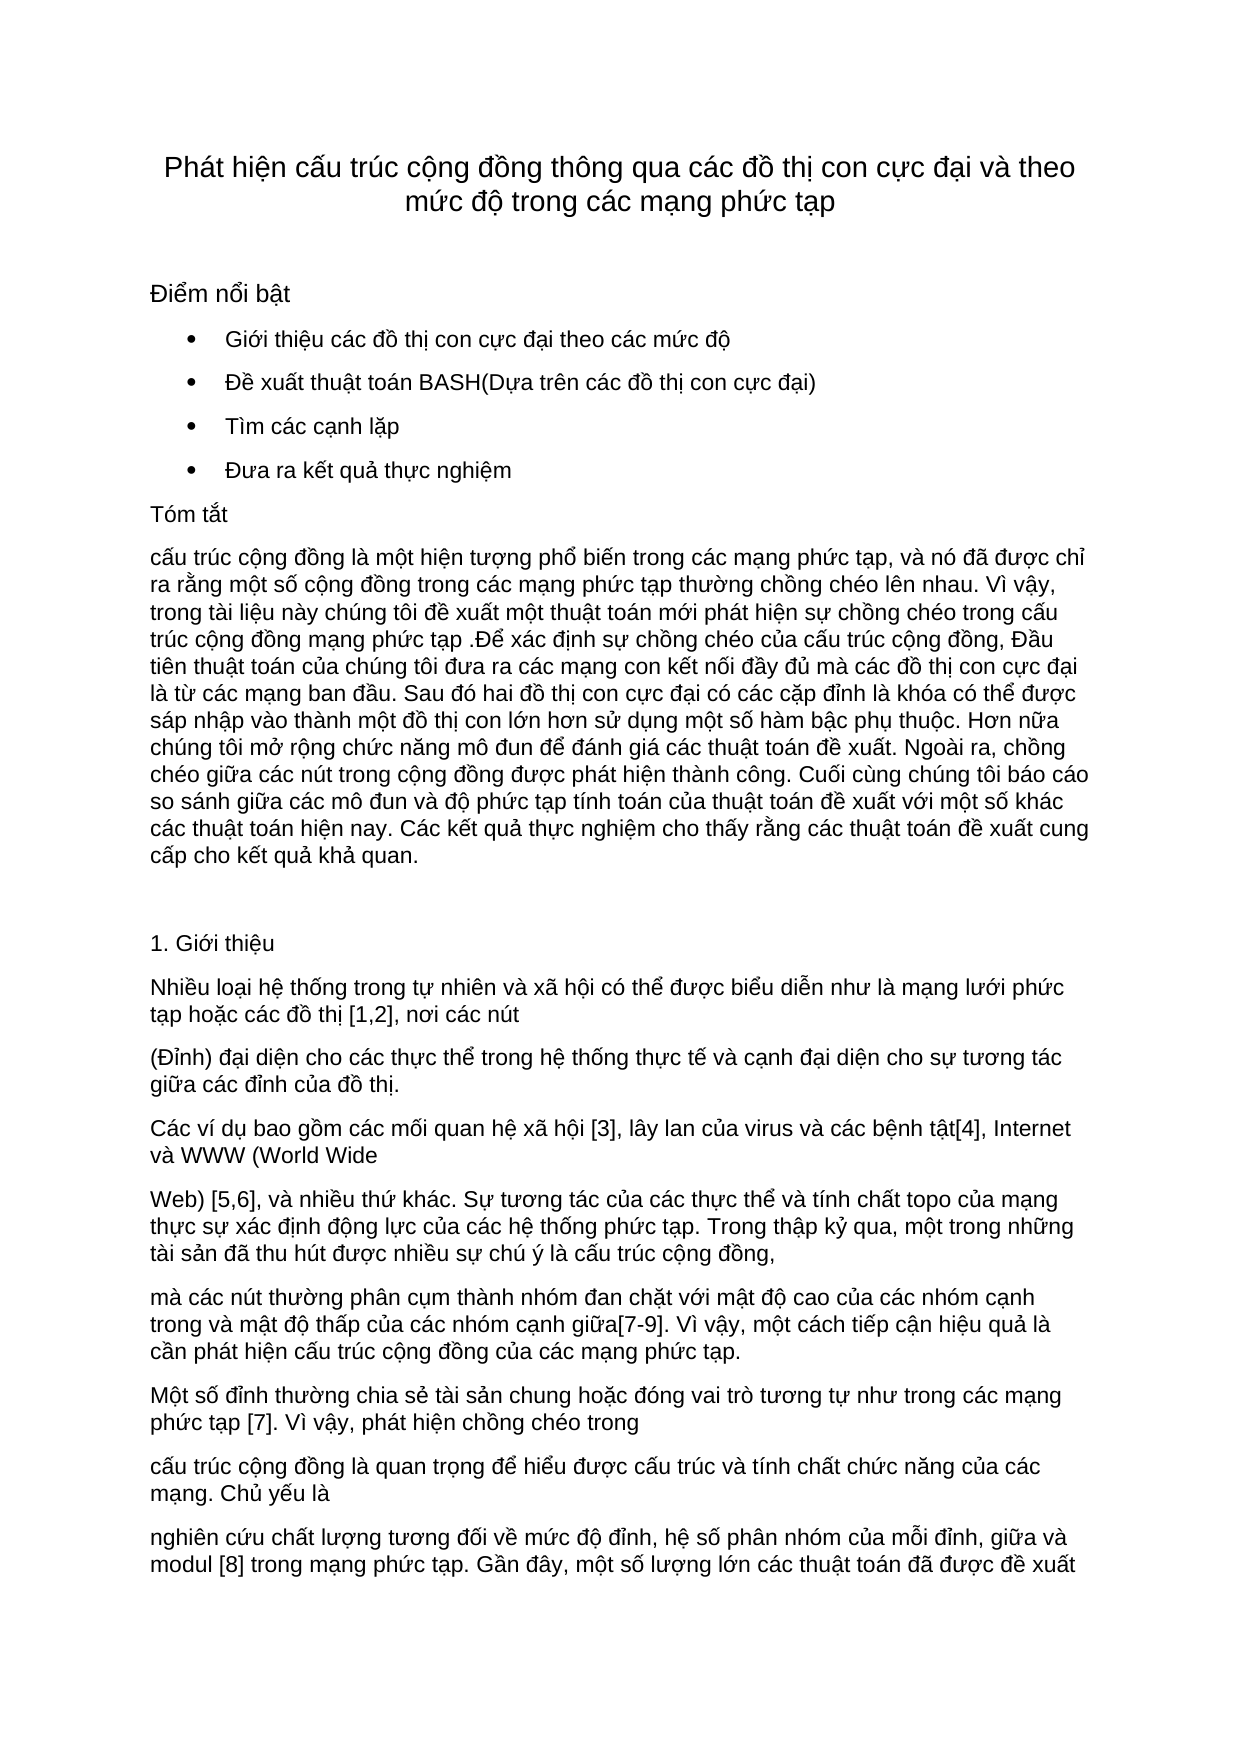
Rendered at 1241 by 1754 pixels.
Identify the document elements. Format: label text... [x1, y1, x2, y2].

text Tóm tắt [150, 501, 1090, 527]
text mà các nút thường phân cụm thành nhóm đan chặt với mật độ cao của các nhóm cạnh trong và mật độ thấp của các nhóm cạnh giữa[7-9]. Vì vậy, một cách tiếp cận hiệu quả là cần phát hiện cấu trúc cộng đồng của các mạng phức tạp. [150, 1284, 1090, 1364]
list Đưa ra kết quả thực nghiệm [187, 457, 1090, 483]
text 1. Giới thiệu [150, 930, 1090, 956]
text Các ví dụ bao gồm các mối quan hệ xã hội [3], lây lan của virus và các bệnh tật[4], Internet và WWW (World Wide [150, 1115, 1090, 1169]
list Giới thiệu các đồ thị con cực đại theo các mức độ [187, 326, 1090, 352]
text cấu trúc cộng đồng là quan trọng để hiểu được cấu trúc và tính chất chức năng của các mạng. Chủ yếu là [150, 1453, 1090, 1506]
text Một số đỉnh thường chia sẻ tài sản chung hoặc đóng vai trò tương tự như trong các mạng phức tạp [7]. Vì vậy, phát hiện chồng chéo trong [150, 1382, 1090, 1435]
list Tìm các cạnh lặp [187, 413, 1090, 439]
text cấu trúc cộng đồng là một hiện tượng phổ biến trong các mạng phức tạp, và nó đã được chỉ ra rằng một số cộng đồng trong các mạng phức tạp thường chồng chéo lên nhau. Vì vậy, trong tài liệu này chúng tôi đề xuất một thuật toán mới phát hiện sự chồng chéo trong cấu trúc cộng đồng mạng phức tạp .Để xác định sự chồng chéo của cấu trúc cộng đồng, Đầu tiên thuật toán của chúng tôi đưa ra các mạng con kết nối đầy đủ mà các đồ thị con cực đại là từ các mạng ban đầu. Sau đó hai đồ thị con cực đại có các cặp đỉnh là khóa có thể được sáp nhập vào thành một đồ thị con lớn hơn sử dụng một số hàm bậc phụ thuộc. Hơn nữa chúng tôi mở rộng chức năng mô đun để đánh giá các thuật toán đề xuất. Ngoài ra, chồng chéo giữa các nút trong cộng đồng được phát hiện thành công. Cuối cùng chúng tôi báo cáo so sánh giữa các mô đun và độ phức tạp tính toán của thuật toán đề xuất với một số khác các thuật toán hiện nay. Các kết quả thực nghiệm cho thấy rằng các thuật toán đề xuất cung cấp cho kết quả khả quan. [150, 544, 1090, 869]
text Nhiều loại hệ thống trong tự nhiên và xã hội có thể được biểu diễn như là mạng lưới phức tạp hoặc các đồ thị [1,2], nơi các nút [150, 973, 1090, 1027]
text nghiên cứu chất lượng tương đối về mức độ đỉnh, hệ số phân nhóm của mỗi đỉnh, giữa và modul [8] trong mạng phức tạp. Gần đây, một số lượng lớn các thuật toán đã được đề xuất [150, 1523, 1090, 1577]
text Điểm nổi bật [150, 279, 1090, 308]
list Đề xuất thuật toán BASH(Dựa trên các đồ thị con cực đại) [187, 369, 1090, 396]
text Web) [5,6], và nhiều thứ khác. Sự tương tác của các thực thể và tính chất topo của mạng thực sự xác định động lực của các hệ thống phức tạp. Trong thập kỷ qua, một trong những tài sản đã thu hút được nhiều sự chú ý là cấu trúc cộng đồng, [150, 1186, 1090, 1267]
text Phát hiện cấu trúc cộng đồng thông qua các đồ thị con cực đại và theo mức độ trong các mạng phức tạp [150, 150, 1090, 218]
text (Đỉnh) đại diện cho các thực thể trong hệ thống thực tế và cạnh đại diện cho sự tương tác giữa các đỉnh của đồ thị. [150, 1044, 1090, 1098]
